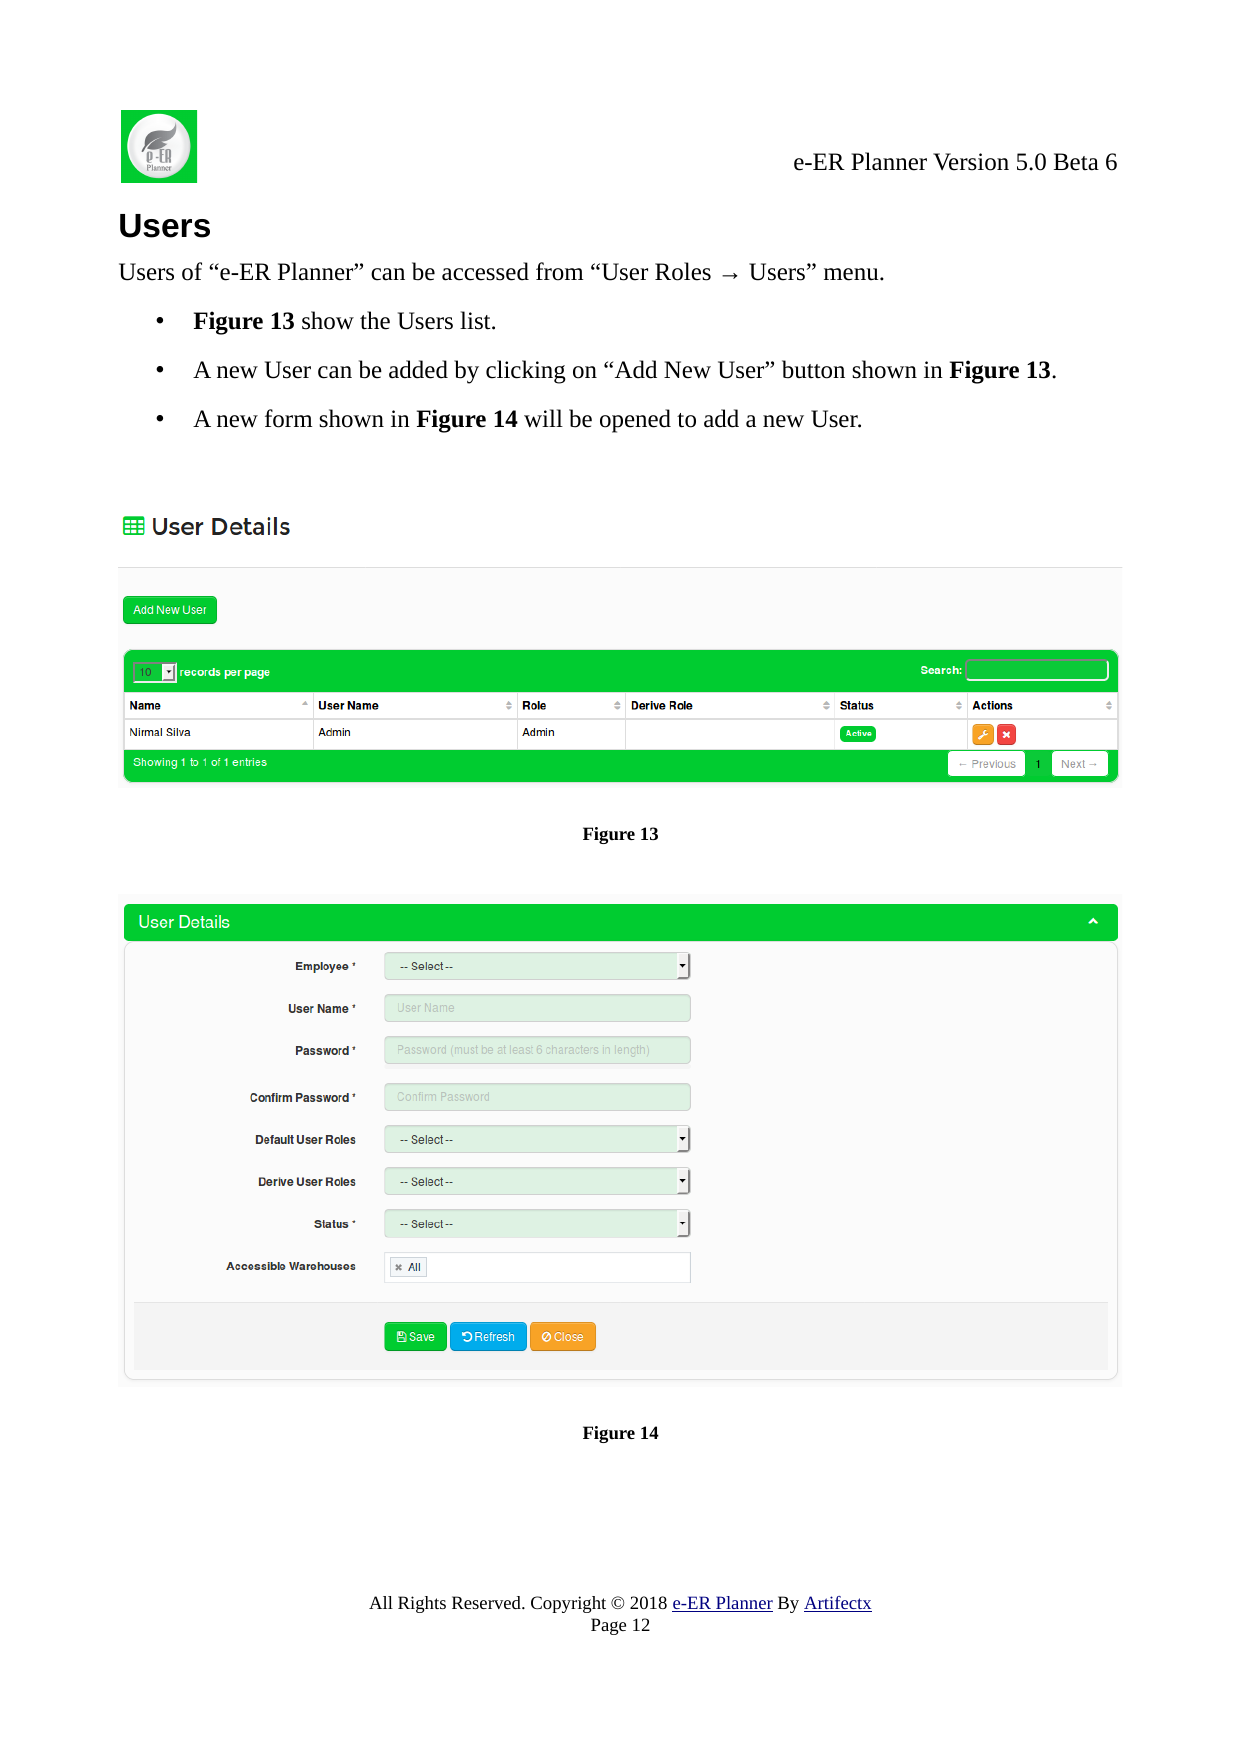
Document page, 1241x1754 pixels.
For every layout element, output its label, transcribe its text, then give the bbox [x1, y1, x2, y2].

picture [121, 110, 198, 183]
list A new form shown in Figure 14 will be opened to add a new User. [156, 404, 1122, 433]
text Figure 13 [118, 823, 1122, 844]
picture [118, 894, 1123, 1387]
text Users of “e-ER Planner” can be accessed from “User Roles → Users” menu. [118, 257, 1122, 286]
picture [118, 502, 1123, 788]
list Figure 13 show the Users list. [156, 306, 1122, 334]
text Figure 14 [118, 1422, 1122, 1443]
list A new User can be added by clicking on “Add New User” button shown in Figure 13. [156, 355, 1122, 384]
subtitle Users [118, 206, 1122, 244]
